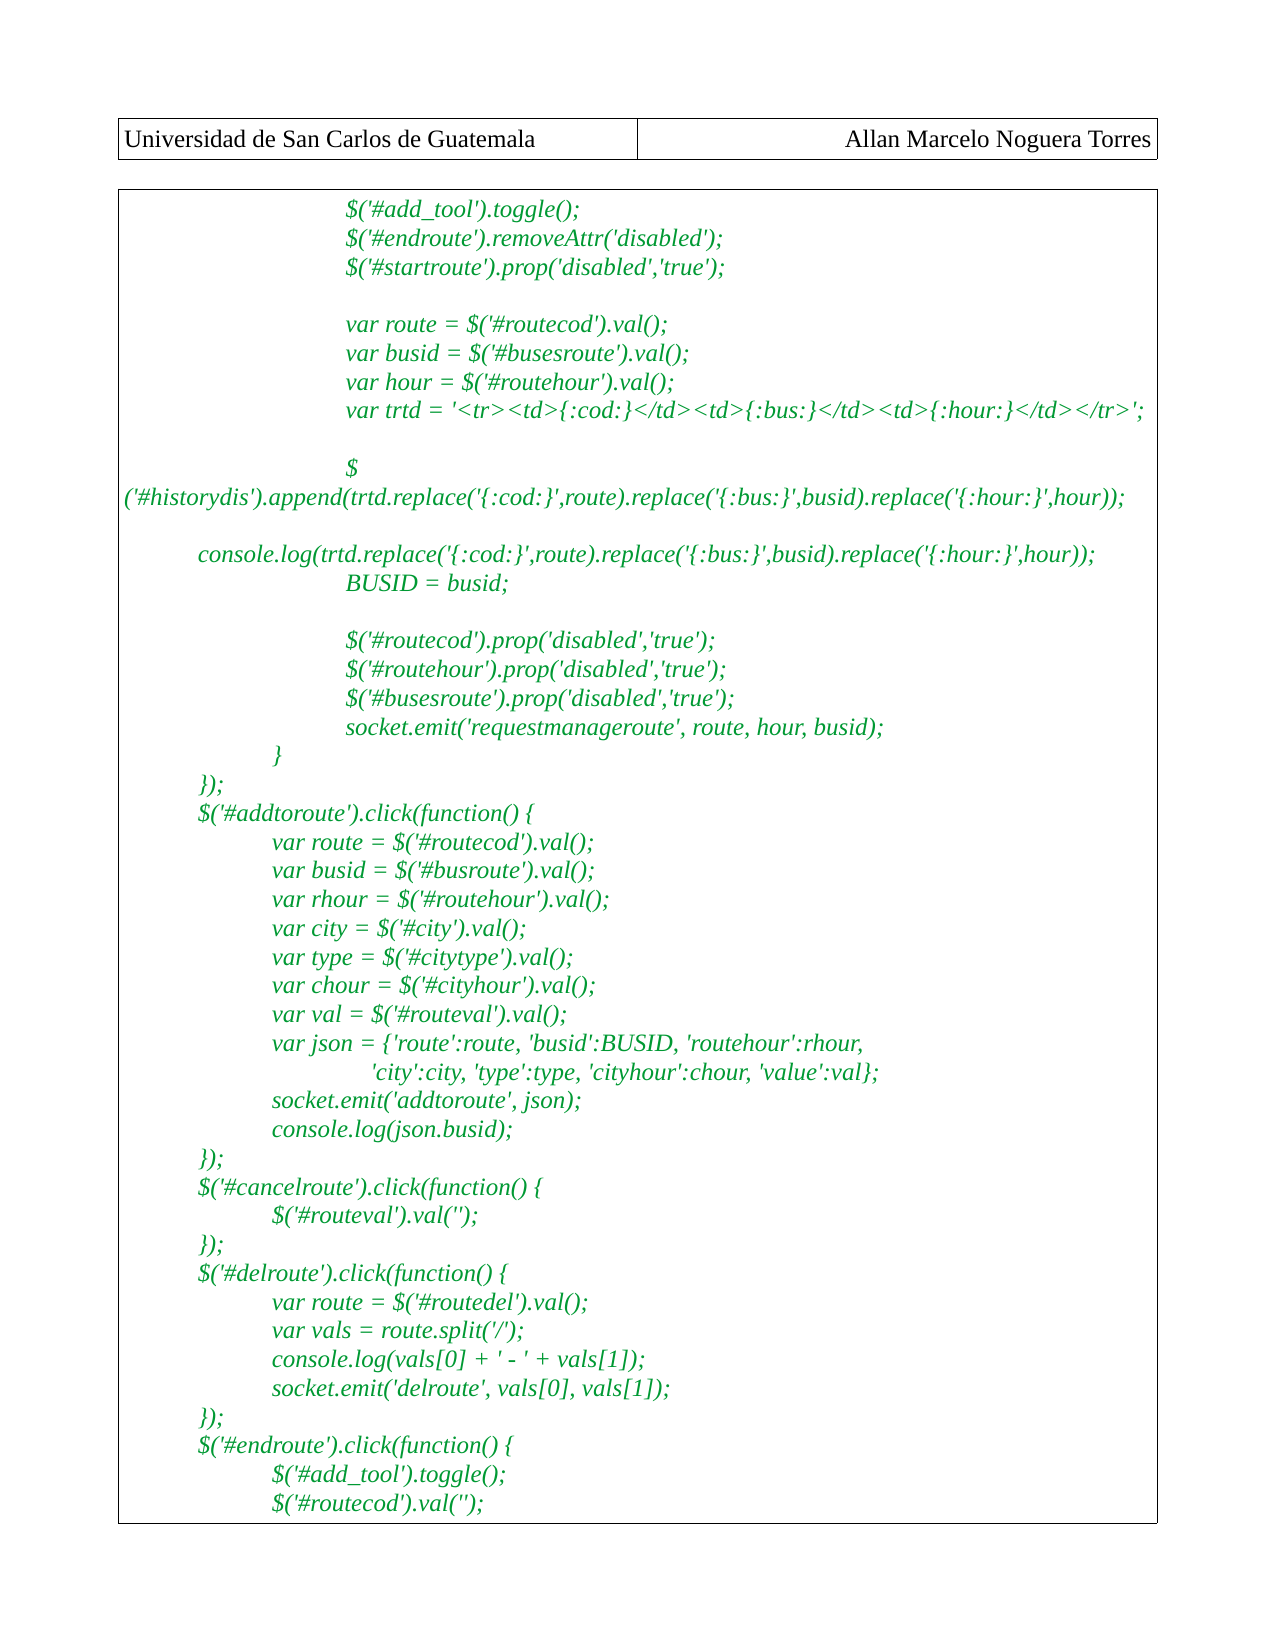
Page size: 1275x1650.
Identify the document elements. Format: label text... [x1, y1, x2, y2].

table_header $('#add_tool').toggle(); $('#endroute').removeAttr('disabled'); $('#startroute').prop('disabled','true'); var route = $('#routecod').val(); var busid = $('#busesroute').val(); var hour = $('#routehour').val(); var trtd = '<tr><td>{:cod:}</td><td>{:bus:}</td><td>{:hour:}</td></tr>'; $('#historydis').append(trtd.replace('{:cod:}',route).replace('{:bus:}',busid).replace('{:hour:}',hour)); console.log(trtd.replace('{:cod:}',route).replace('{:bus:}',busid).replace('{:hour:}',hour)); BUSID = busid; $('#routecod').prop('disabled','true'); $('#routehour').prop('disabled','true'); $('#busesroute').prop('disabled','true'); socket.emit('requestmanageroute', route, hour, busid); } }); $('#addtoroute').click(function() { var route = $('#routecod').val(); var busid = $('#busroute').val(); var rhour = $('#routehour').val(); var city = $('#city').val(); var type = $('#citytype').val(); var chour = $('#cityhour').val(); var val = $('#routeval').val(); var json = {'route':route, 'busid':BUSID, 'routehour':rhour, 'city':city, 'type':type, 'cityhour':chour, 'value':val}; socket.emit('addtoroute', json); console.log(json.busid); }); $('#cancelroute').click(function() { $('#routeval').val(''); }); $('#delroute').click(function() { var route = $('#routedel').val(); var vals = route.split('/'); console.log(vals[0] + ' - ' + vals[1]); socket.emit('delroute', vals[0], vals[1]); }); $('#endroute').click(function() { $('#add_tool').toggle(); $('#routecod').val(''); [119, 190, 1157, 1522]
